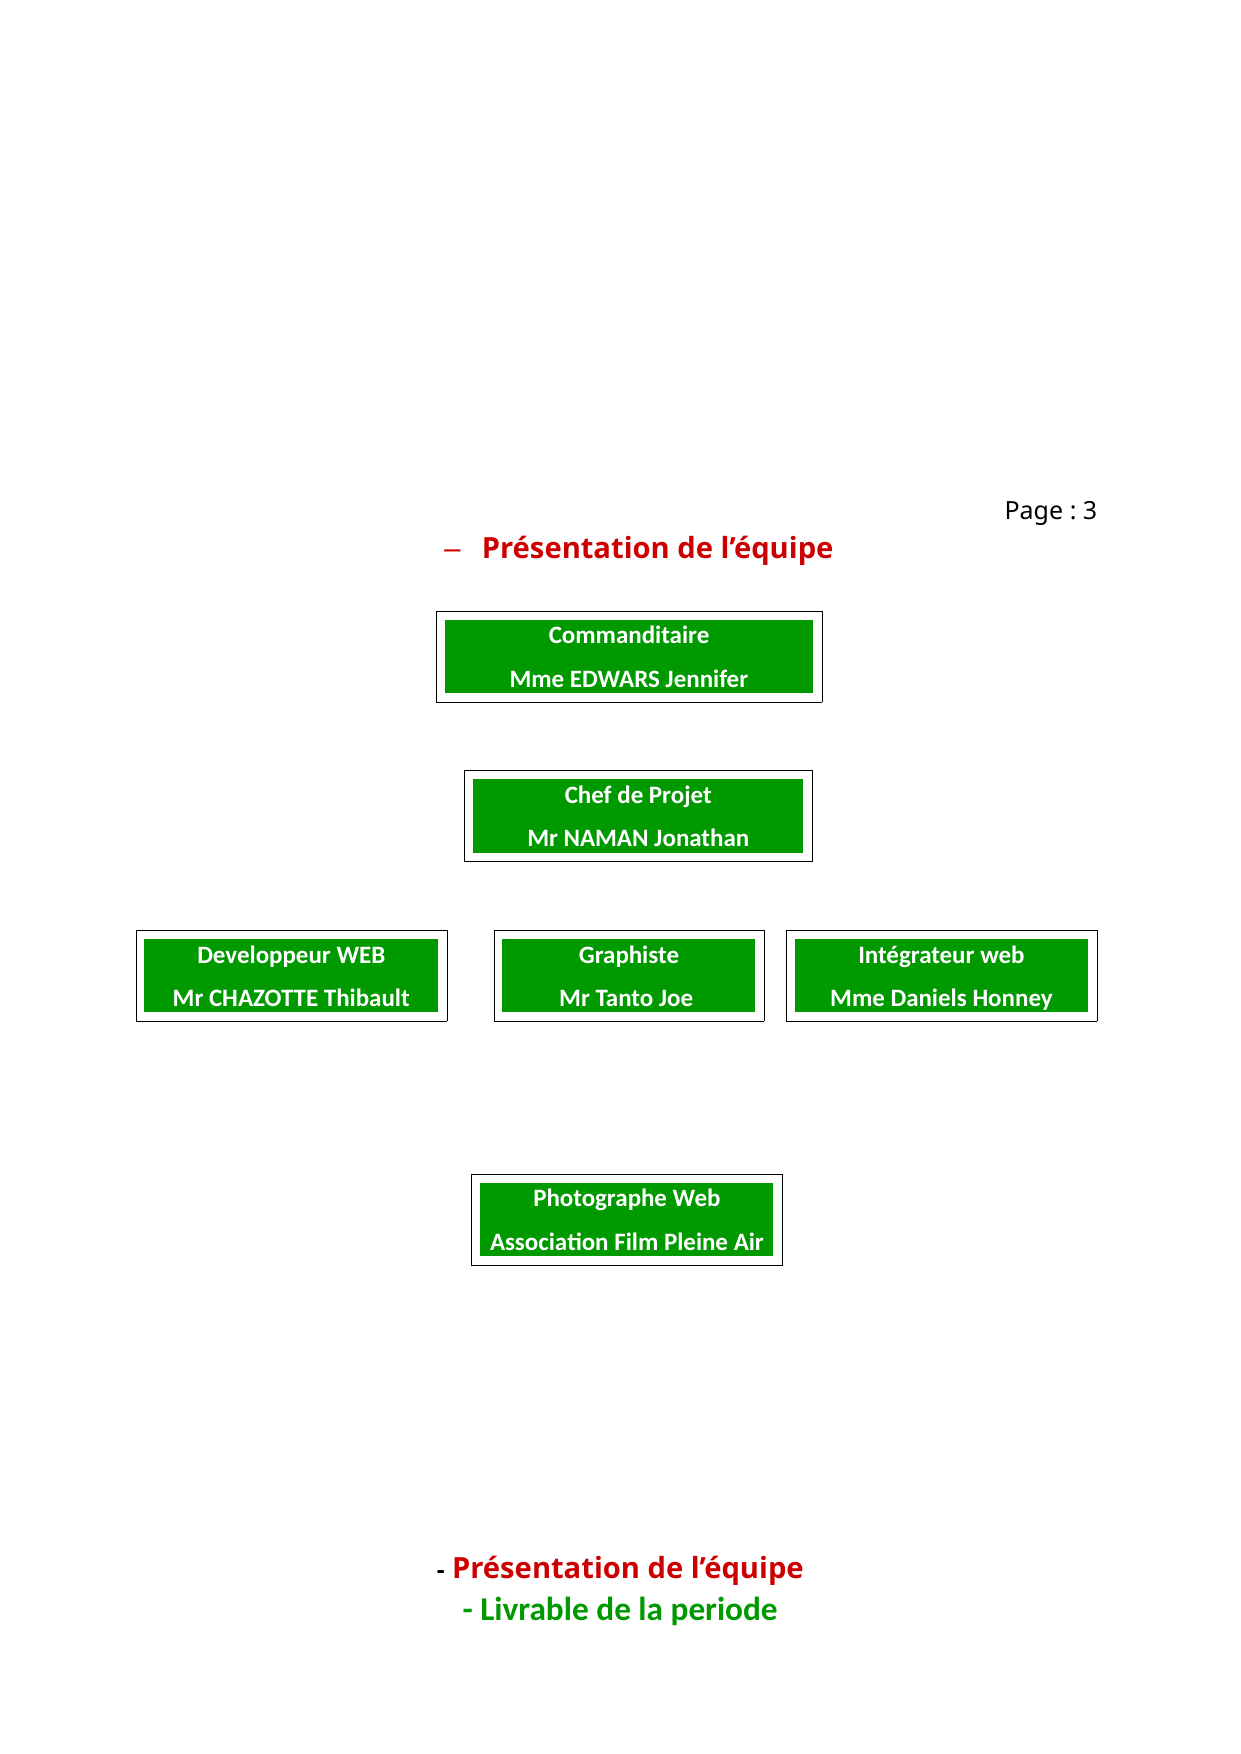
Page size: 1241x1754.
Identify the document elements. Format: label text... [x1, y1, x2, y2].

text - Livrable de la periode [118, 1587, 1122, 1628]
text Association Film Pleine Air [480, 1226, 773, 1256]
text Chef de Projet [473, 779, 803, 809]
text Mr Tanto Joe [502, 982, 755, 1012]
text Mr NAMAN Jonathan [473, 822, 803, 853]
text Intégrateur web [795, 939, 1088, 969]
text Graphiste [502, 939, 755, 969]
list Présentation de l’équipe [156, 527, 1122, 567]
text Photographe Web [480, 1183, 773, 1213]
text Mr CHAZOTTE Thibault [144, 982, 438, 1012]
text Developpeur WEB [144, 939, 438, 969]
text - Présentation de l’équipe [118, 1548, 1122, 1587]
text Mme Daniels Honney [795, 982, 1088, 1012]
text Mme EDWARS Jennifer [445, 663, 813, 693]
text Commanditaire [445, 620, 813, 650]
text Page : 3 [118, 493, 1122, 527]
